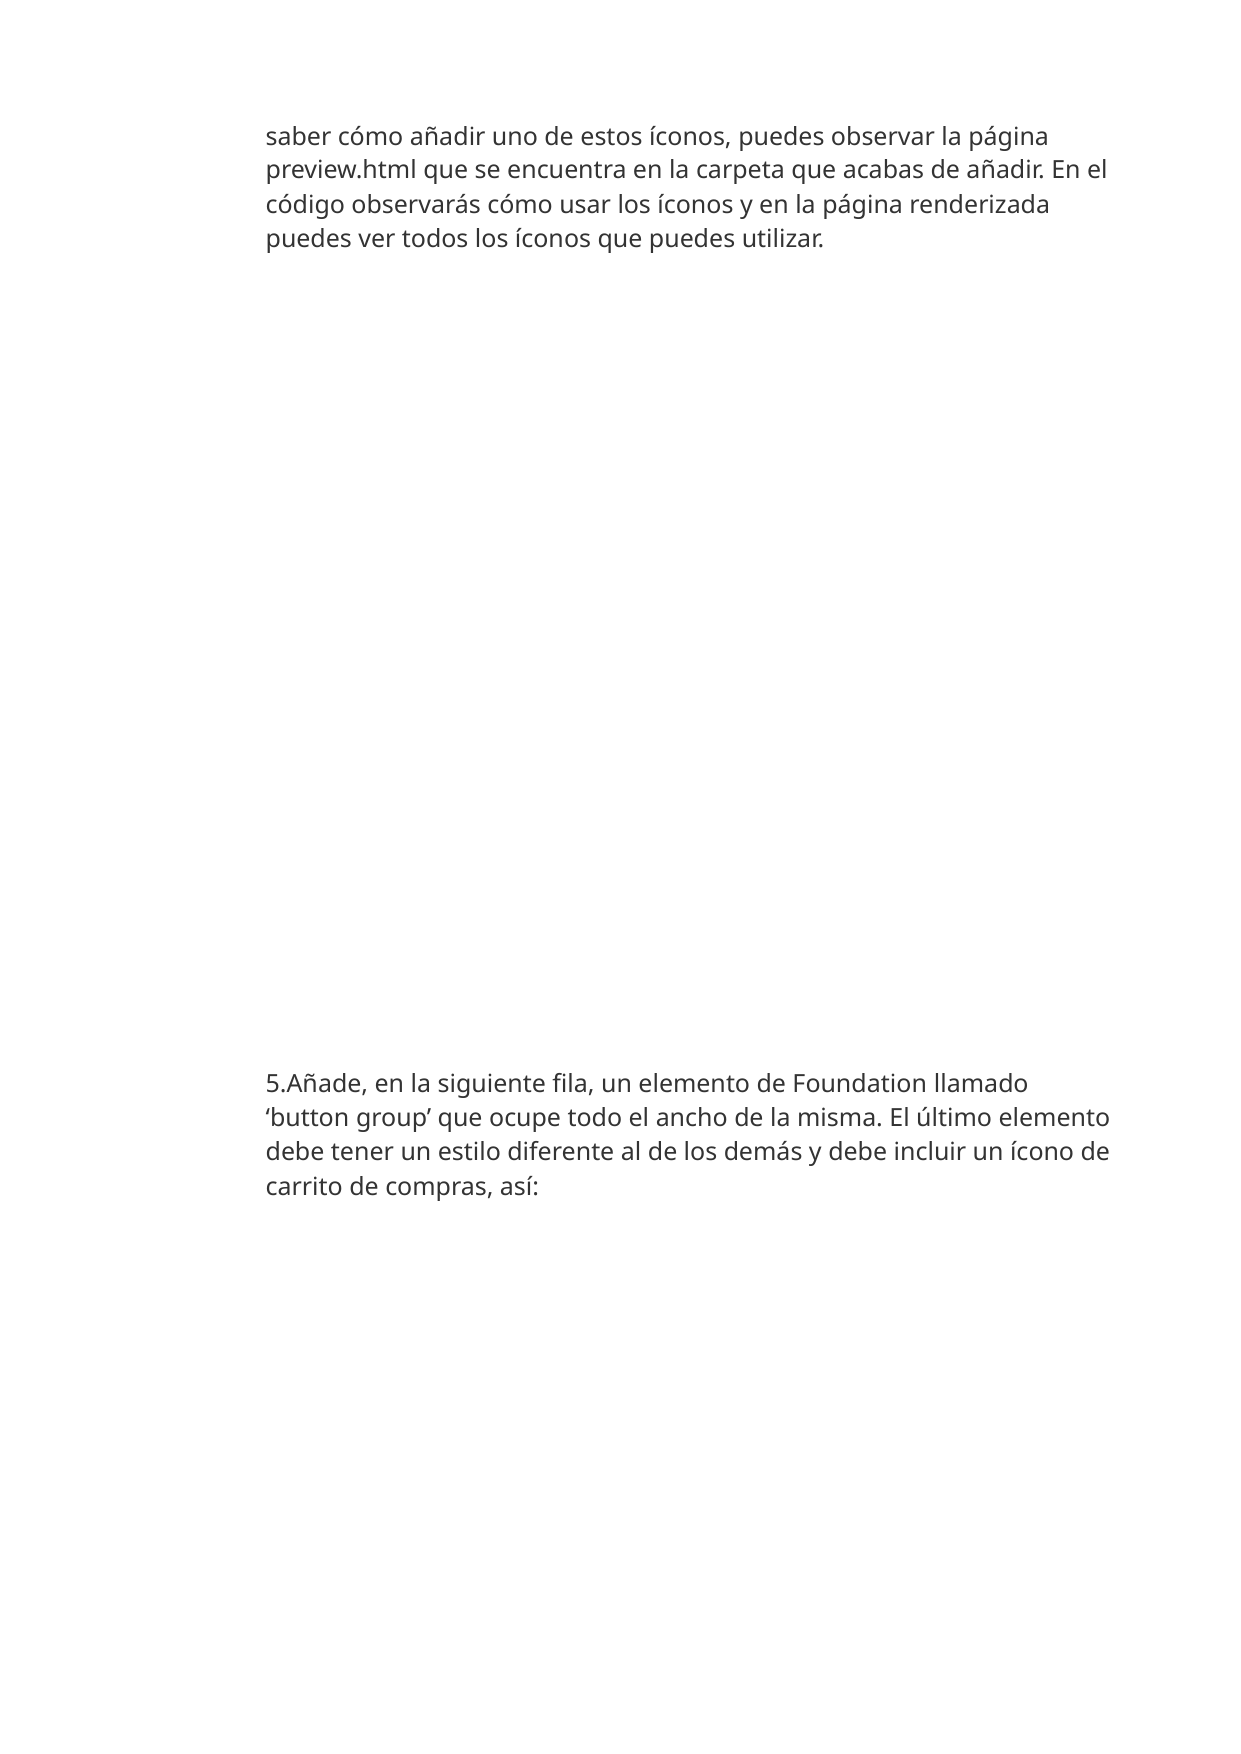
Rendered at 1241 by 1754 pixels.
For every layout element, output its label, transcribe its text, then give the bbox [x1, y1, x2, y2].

list Añade, en la siguiente fila, un elemento de Foundation llamado ‘button group’ que ocupe todo el ancho de la misma. El último elemento debe tener un estilo diferente al de los demás y debe incluir un ícono de carrito de compras, así: [118, 1066, 1122, 1202]
list saber cómo añadir uno de estos íconos, puedes observar la página preview.html que se encuentra en la carpeta que acabas de añadir. En el código observarás cómo usar los íconos y en la página renderizada puedes ver todos los íconos que puedes utilizar. [118, 118, 1122, 254]
